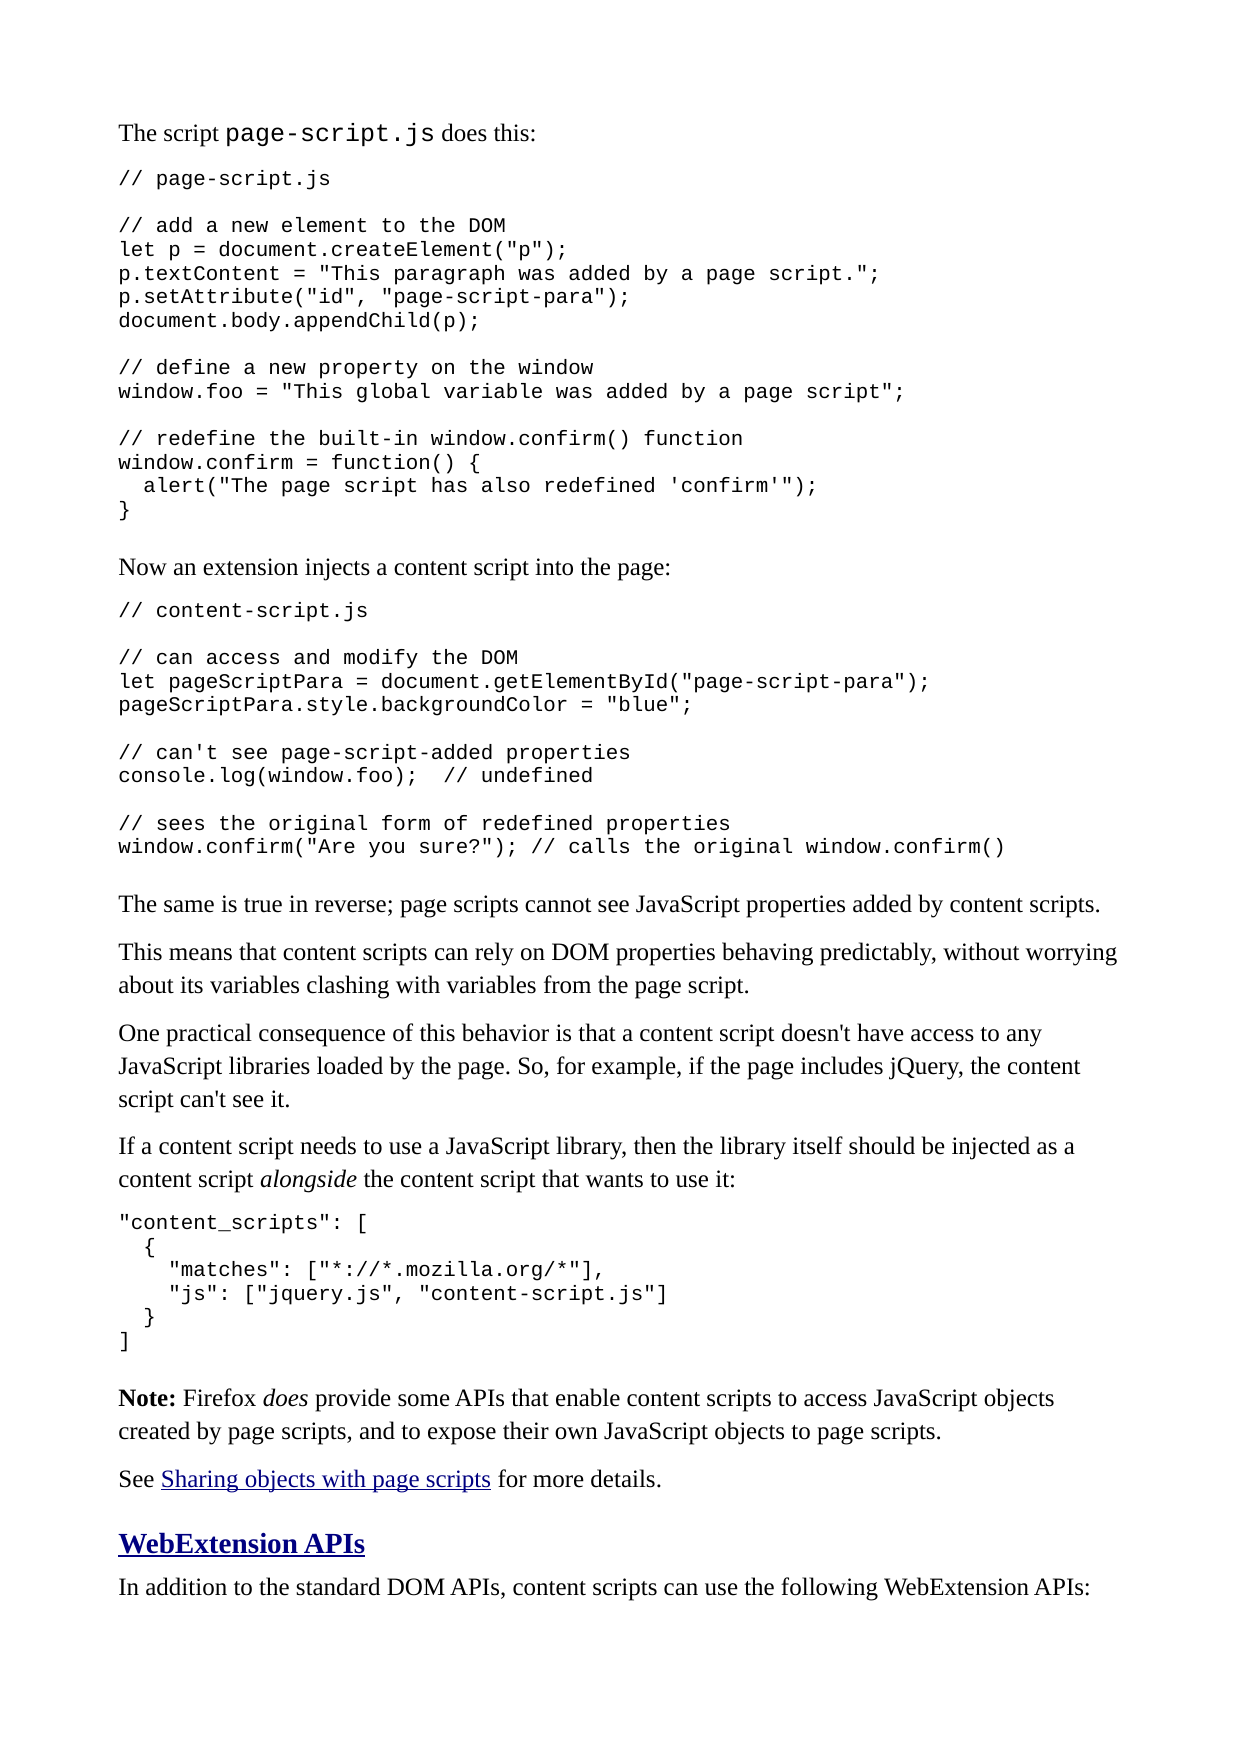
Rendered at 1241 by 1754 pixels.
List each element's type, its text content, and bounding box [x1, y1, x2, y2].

text { [118, 1236, 1122, 1259]
text // define a new property on the window [118, 357, 1122, 381]
text // sees the original form of redefined properties [118, 813, 1122, 836]
text See Sharing objects with page scripts for more details. [118, 1464, 1122, 1493]
text let p = document.createElement("p"); [118, 239, 1122, 263]
text p.textContent = "This paragraph was added by a page script."; [118, 263, 1122, 286]
text // page-script.js [118, 168, 1122, 192]
text console.log(window.foo); // undefined [118, 765, 1122, 789]
text let pageScriptPara = document.getElementById("page-script-para"); [118, 671, 1122, 694]
text // redefine the built-in window.confirm() function [118, 428, 1122, 452]
text // content-script.js [118, 600, 1122, 623]
text p.setAttribute("id", "page-script-para"); [118, 286, 1122, 310]
text pageScriptPara.style.backgroundColor = "blue"; [118, 694, 1122, 718]
text window.foo = "This global variable was added by a page script"; [118, 381, 1122, 404]
text window.confirm("Are you sure?"); // calls the original window.confirm() [118, 836, 1122, 860]
subtitle WebExtension APIs [118, 1526, 1122, 1560]
text // add a new element to the DOM [118, 215, 1122, 239]
text } [118, 1307, 1122, 1330]
text If a content script needs to use a JavaScript library, then the library itself should be injected as a content script alongside the content script that wants to use it: [118, 1131, 1122, 1193]
text The script page-script.js does this: [118, 118, 1122, 149]
text document.body.appendChild(p); [118, 310, 1122, 334]
text ] [118, 1330, 1122, 1354]
text // can't see page-script-added properties [118, 742, 1122, 765]
text "js": ["jquery.js", "content-script.js"] [118, 1283, 1122, 1307]
text In addition to the standard DOM APIs, content scripts can use the following WebExtension APIs: [118, 1572, 1122, 1601]
text Now an extension injects a content script into the page: [118, 552, 1122, 581]
text Note: Firefox does provide some APIs that enable content scripts to access JavaScript objects created by page scripts, and to expose their own JavaScript objects to page scripts. [118, 1383, 1122, 1445]
text window.confirm = function() { [118, 452, 1122, 476]
text One practical consequence of this behavior is that a content script doesn't have access to any JavaScript libraries loaded by the page. So, for example, if the page includes jQuery, the content script can't see it. [118, 1018, 1122, 1112]
text "content_scripts": [ [118, 1212, 1122, 1236]
text The same is true in reverse; page scripts cannot see JavaScript properties added by content scripts. [118, 889, 1122, 918]
text "matches": ["*://*.mozilla.org/*"], [118, 1259, 1122, 1283]
text } [118, 499, 1122, 523]
text This means that content scripts can rely on DOM properties behaving predictably, without worrying about its variables clashing with variables from the page script. [118, 937, 1122, 999]
text alert("The page script has also redefined 'confirm'"); [118, 476, 1122, 499]
text // can access and modify the DOM [118, 647, 1122, 671]
